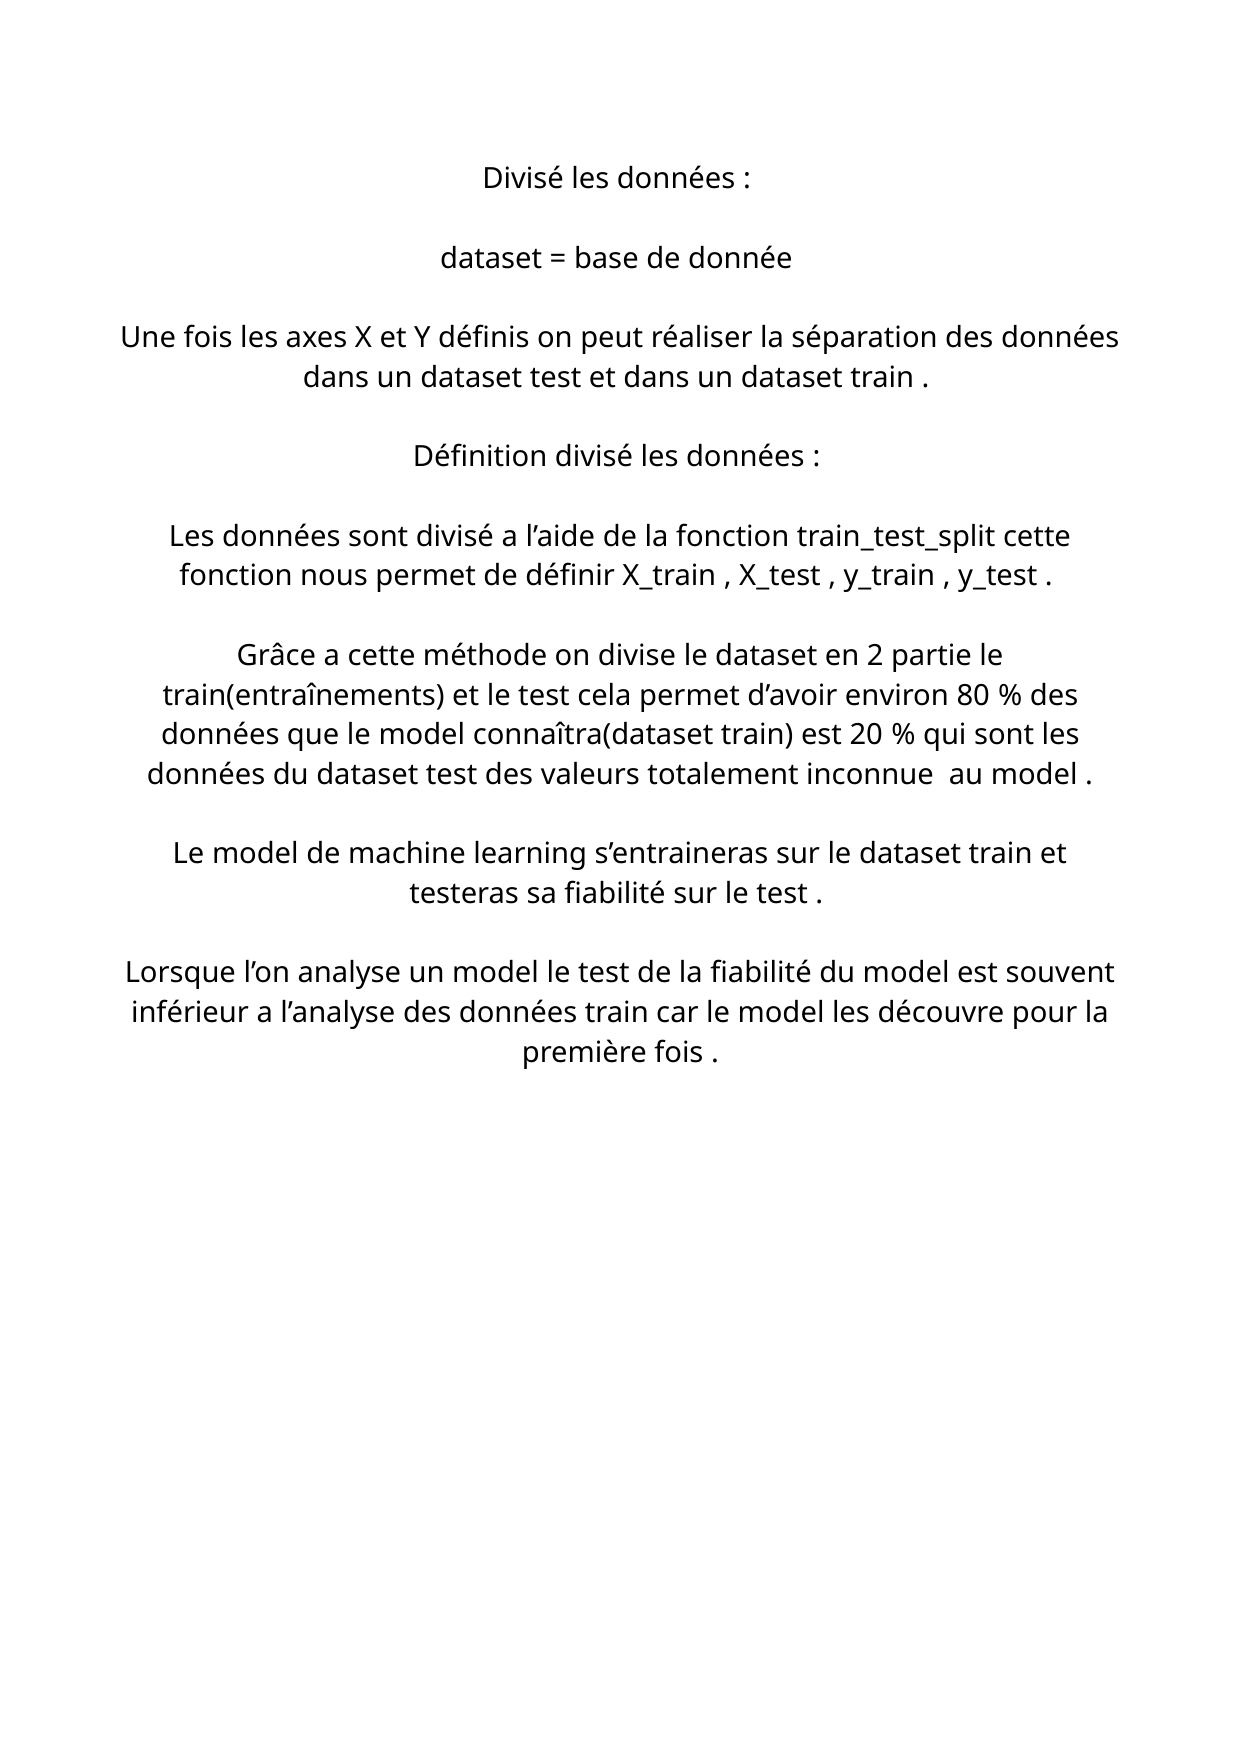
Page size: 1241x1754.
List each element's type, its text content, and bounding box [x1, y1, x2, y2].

text Une fois les axes X et Y définis on peut réaliser la séparation des données dans un dataset test et dans un dataset train . [118, 317, 1122, 396]
text dataset = base de donnée [118, 237, 1122, 277]
text Grâce a cette méthode on divise le dataset en 2 partie le train(entraînements) et le test cela permet d’avoir environ 80 % des données que le model connaîtra(dataset train) est 20 % qui sont les données du dataset test des valeurs totalement inconnue au model . [118, 634, 1122, 793]
text Le model de machine learning s’entraineras sur le dataset train et testeras sa fiabilité sur le test . [118, 832, 1122, 912]
text Divisé les données : [118, 158, 1122, 197]
text Définition divisé les données : [118, 436, 1122, 475]
text Lorsque l’on analyse un model le test de la fiabilité du model est souvent inférieur a l’analyse des données train car le model les découvre pour la première fois . [118, 952, 1122, 1071]
text Les données sont divisé a l’aide de la fonction train_test_split cette fonction nous permet de définir X_train , X_test , y_train , y_test . [118, 515, 1122, 594]
